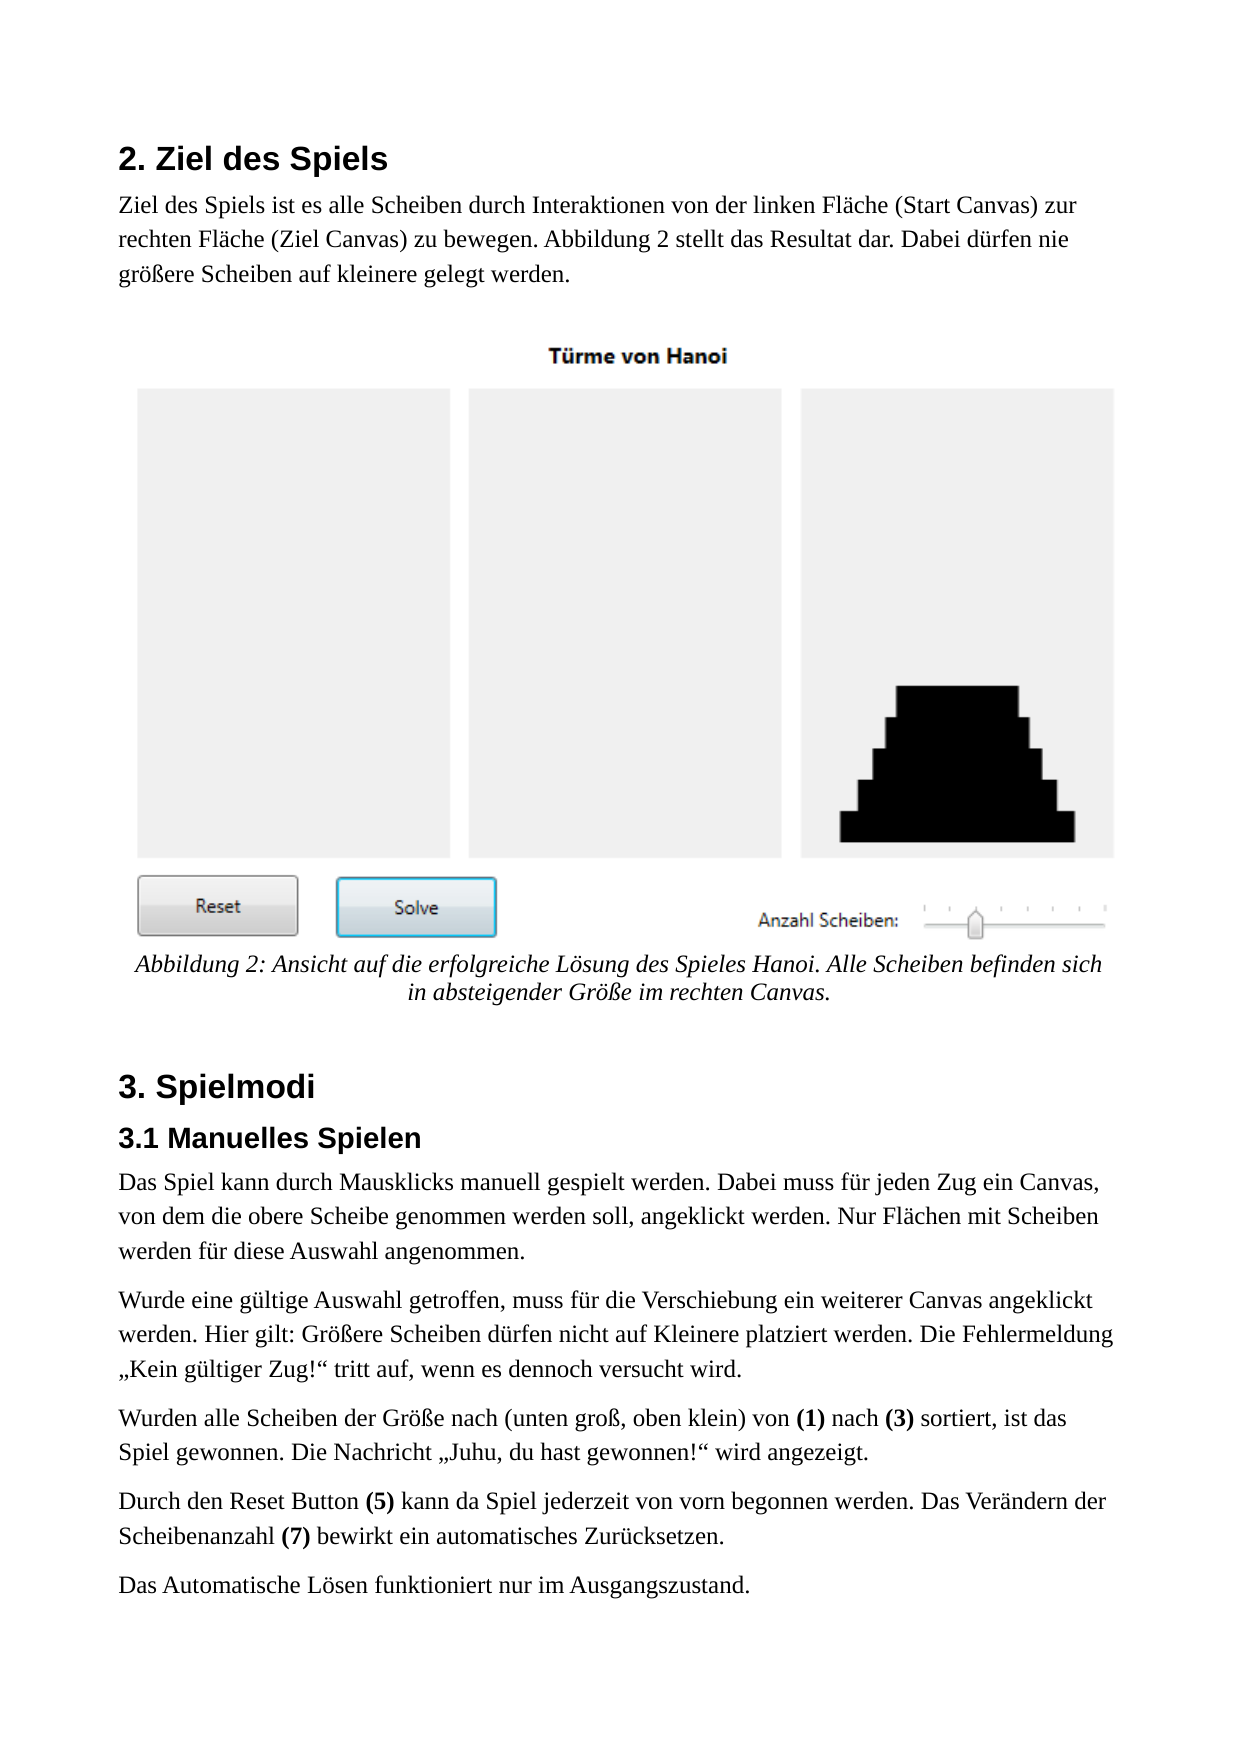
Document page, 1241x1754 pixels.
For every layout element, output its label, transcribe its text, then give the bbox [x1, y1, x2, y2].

text Ziel des Spiels ist es alle Scheiben durch Interaktionen von der linken Fläche (Start Canvas) zur rechten Fläche (Ziel Canvas) zu bewegen. Abbildung 2 stellt das Resultat dar. Dabei dürfen nie größere Scheiben auf kleinere gelegt werden. [118, 190, 1122, 288]
subtitle 3.1 Manuelles Spielen [118, 1121, 1122, 1154]
picture [122, 320, 1118, 949]
subtitle 2. Ziel des Spiels [118, 139, 1122, 178]
text Wurden alle Scheiben der Größe nach (unten groß, oben klein) von (1) nach (3) sortiert, ist das Spiel gewonnen. Die Nachricht „Juhu, du hast gewonnen!“ wird angezeigt. [118, 1403, 1122, 1466]
text Wurde eine gültige Auswahl getroffen, muss für die Verschiebung ein weiterer Canvas angeklickt werden. Hier gilt: Größere Scheiben dürfen nicht auf Kleinere platziert werden. Die Fehlermeldung „Kein gültiger Zug!“ tritt auf, wenn es dennoch versucht wird. [118, 1285, 1122, 1382]
text Abbildung 2: Ansicht auf die erfolgreiche Lösung des Spieles Hanoi. Alle Scheiben befinden sich in absteigender Größe im rechten Canvas. [122, 949, 1118, 1006]
text Das Automatische Lösen funktioniert nur im Ausgangszustand. [118, 1570, 1122, 1599]
text Das Spiel kann durch Mausklicks manuell gespielt werden. Dabei muss für jeden Zug ein Canvas, von dem die obere Scheibe genommen werden soll, angeklickt werden. Nur Flächen mit Scheiben werden für diese Auswahl angenommen. [118, 1167, 1122, 1264]
text Durch den Reset Button (5) kann da Spiel jederzeit von vorn begonnen werden. Das Verändern der Scheibenanzahl (7) bewirkt ein automatisches Zurücksetzen. [118, 1486, 1122, 1549]
subtitle 3. Spielmodi [118, 1067, 1122, 1106]
